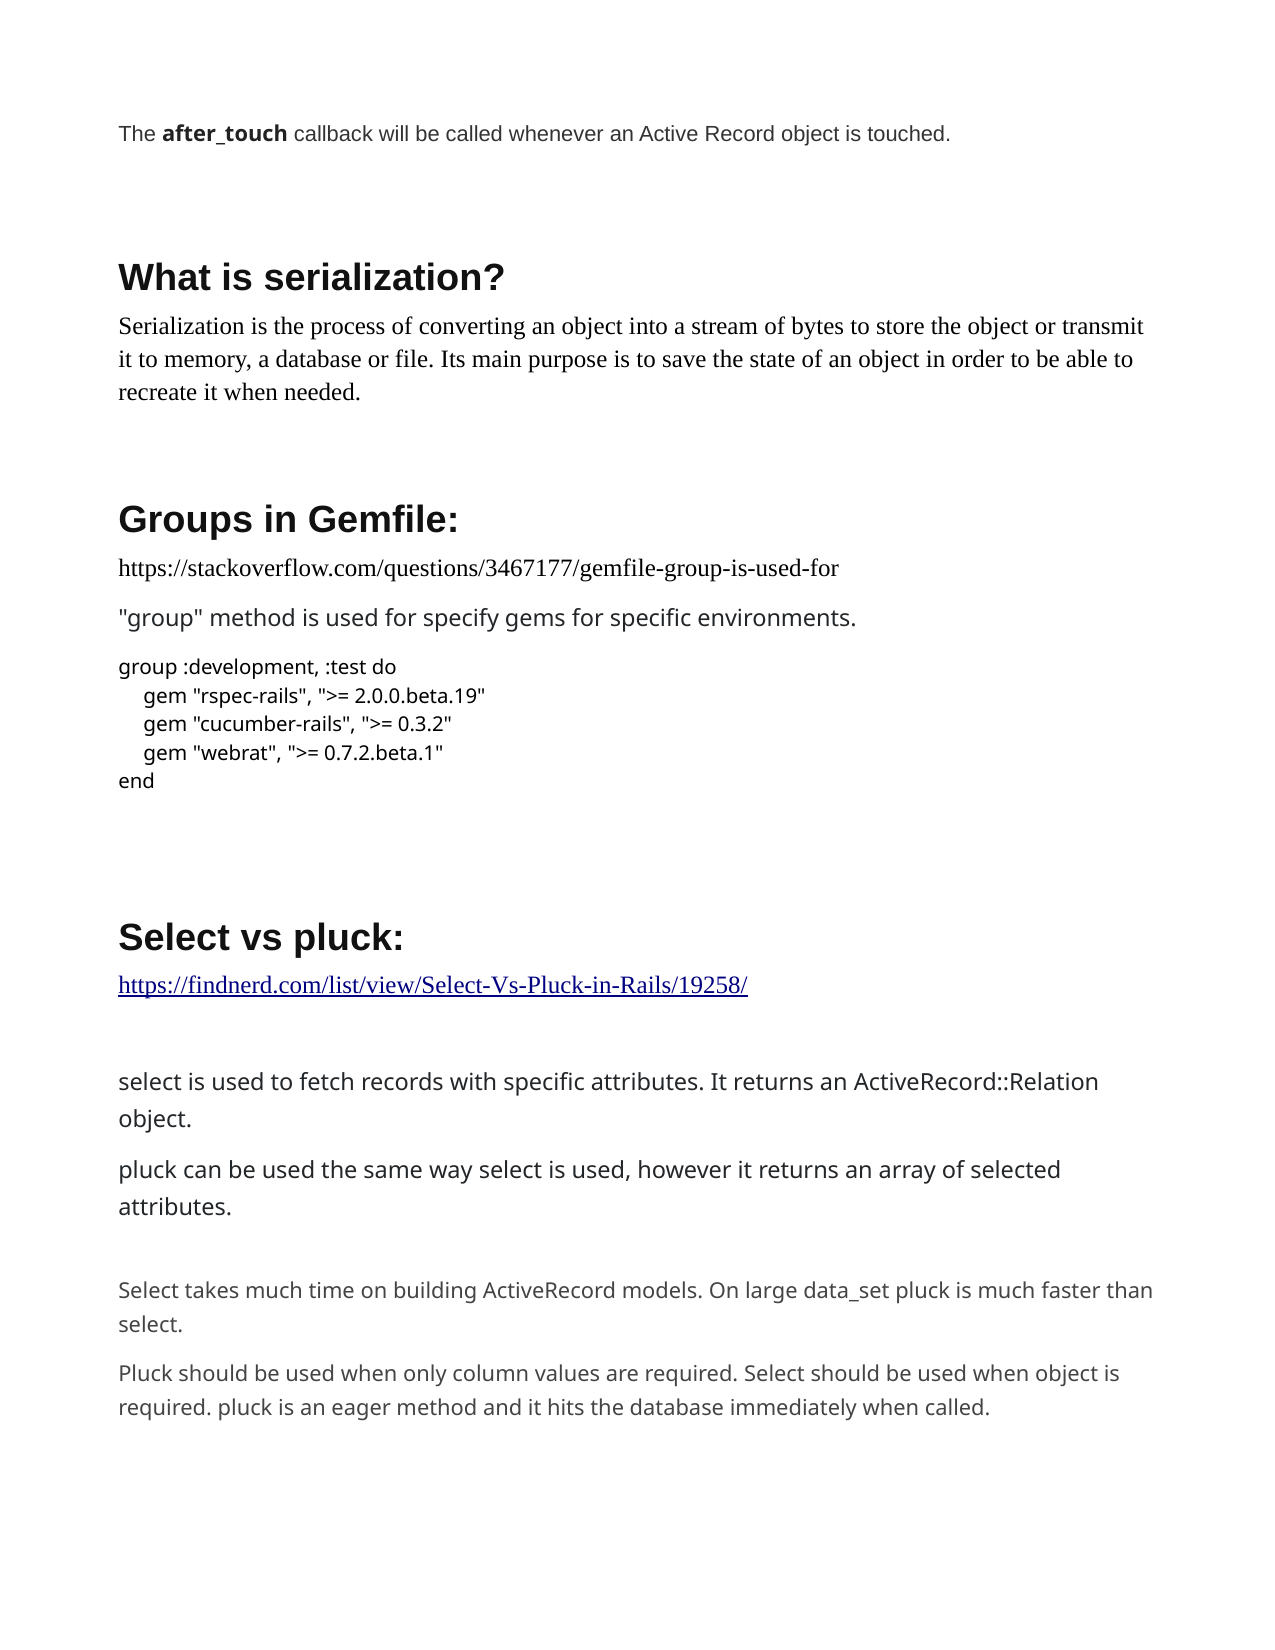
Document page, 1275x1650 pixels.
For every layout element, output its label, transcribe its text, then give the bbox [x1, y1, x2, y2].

text "group" method is used for specify gems for specific environments. [118, 601, 1157, 633]
subtitle Groups in Gemfile: [118, 497, 1157, 541]
subtitle What is serialization? [118, 255, 1157, 298]
text pluck can be used the same way select is used, however it returns an array of selected attributes. [118, 1154, 1157, 1222]
text gem "cucumber-rails", ">= 0.3.2" [118, 709, 1157, 738]
text Select takes much time on building ActiveRecord models. On large data_set pluck is much faster than select. [118, 1275, 1157, 1339]
text gem "webrat", ">= 0.7.2.beta.1" [118, 738, 1157, 766]
text gem "rspec-rails", ">= 2.0.0.beta.19" [118, 681, 1157, 709]
text end [118, 766, 1157, 794]
text Serialization is the process of converting an object into a stream of bytes to store the object or transmit it to memory, a database or file. Its main purpose is to save the state of an object in order to be able to recreate it when needed. [118, 311, 1157, 406]
subtitle Select vs pluck: [118, 914, 1157, 958]
text Pluck should be used when only column values are required. Select should be used when object is required. pluck is an eager method and it hits the database immediately when called. [118, 1358, 1157, 1422]
text https://findnerd.com/list/view/Select-Vs-Pluck-in-Rails/19258/ [118, 970, 1157, 999]
text select is used to fetch records with specific attributes. It returns an ActiveRecord::Relation object. [118, 1066, 1157, 1134]
text https://stackoverflow.com/questions/3467177/gemfile-group-is-used-for [118, 553, 1157, 582]
text group :development, :test do [118, 652, 1157, 681]
text The after_touch callback will be called whenever an Active Record object is touched. [118, 118, 1157, 148]
